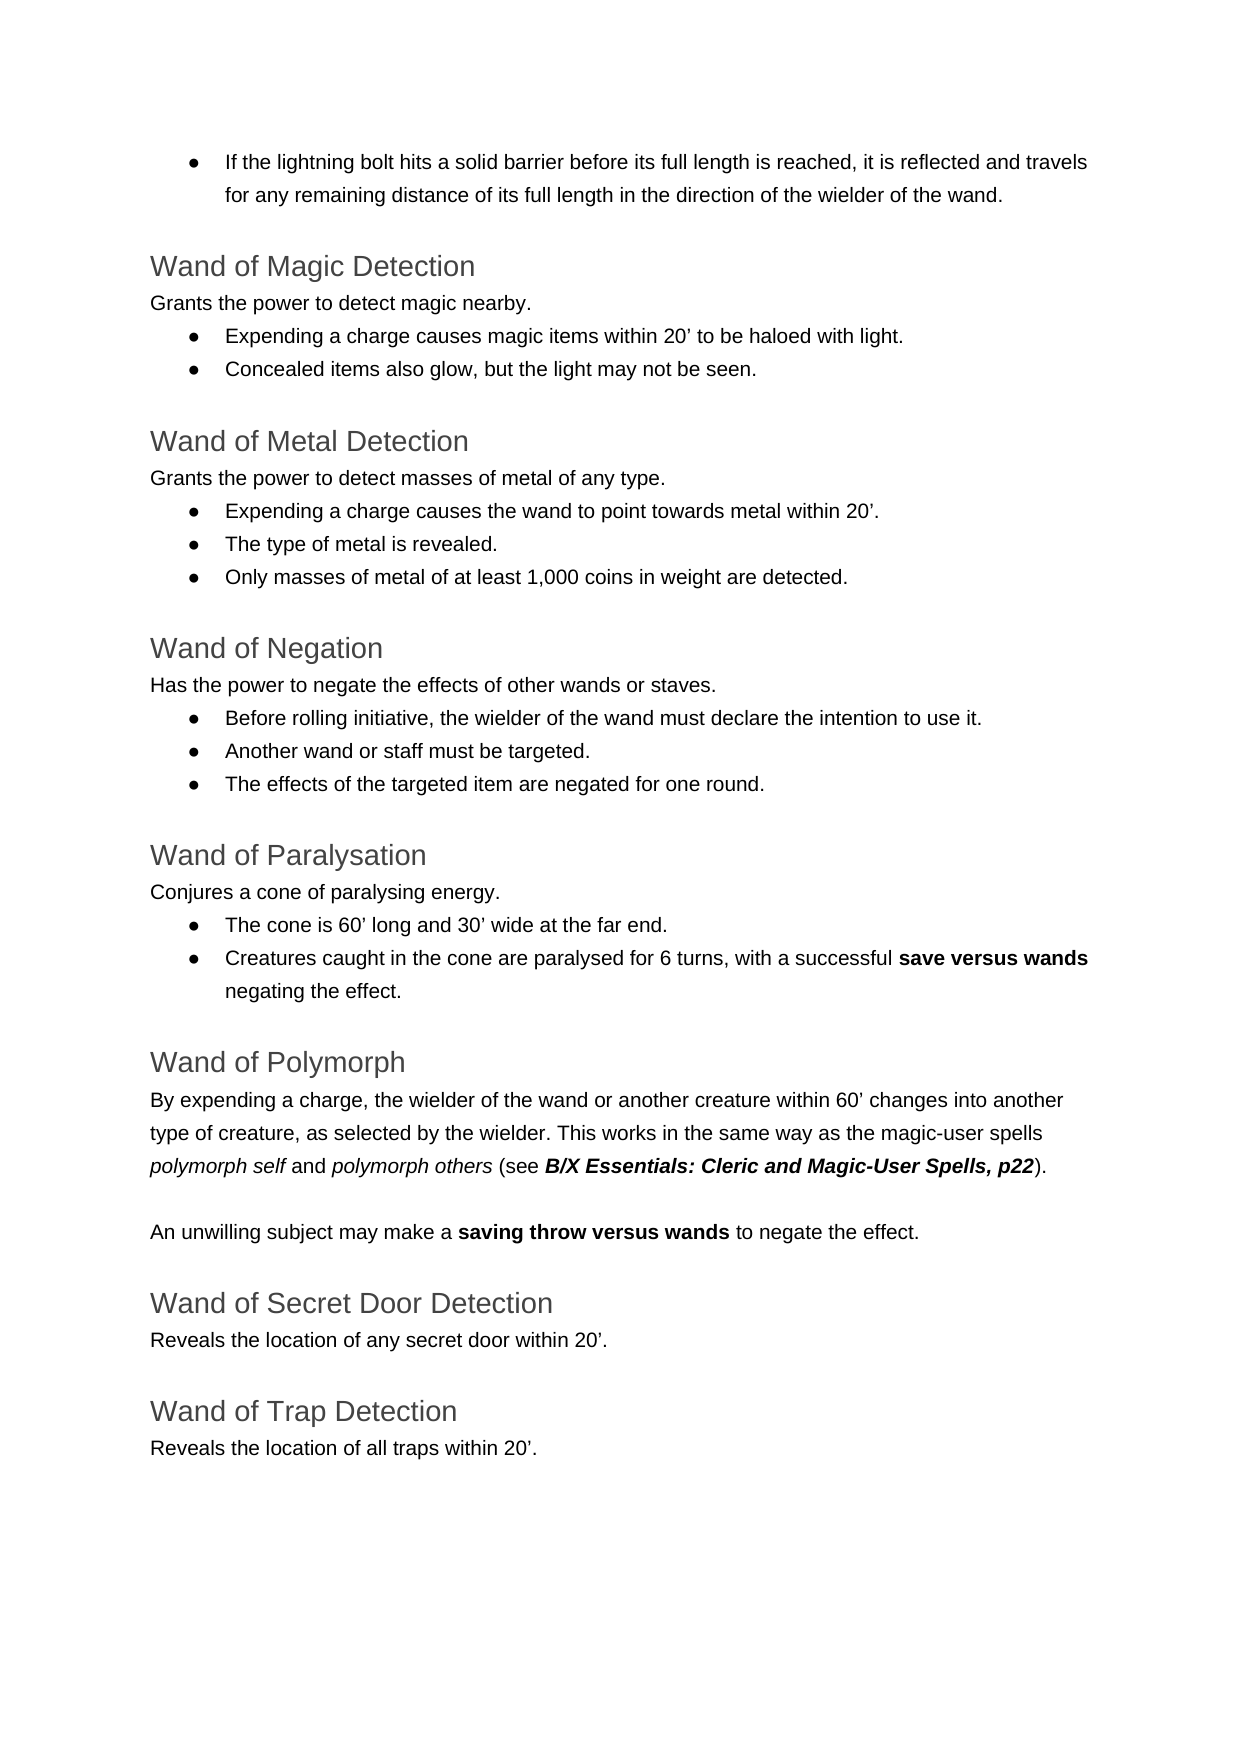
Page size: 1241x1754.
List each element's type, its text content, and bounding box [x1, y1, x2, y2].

list The type of metal is revealed. [187, 532, 1090, 556]
text Grants the power to detect masses of metal of any type. [150, 466, 1090, 489]
subtitle Wand of Polymorph [150, 1046, 1090, 1079]
text Grants the power to detect magic nearby. [150, 291, 1090, 315]
subtitle Wand of Secret Door Detection [150, 1286, 1090, 1319]
subtitle Wand of Magic Detection [150, 249, 1090, 283]
list Before rolling initiative, the wielder of the wand must declare the intention to use it. [187, 706, 1090, 730]
subtitle Wand of Paralysation [150, 838, 1090, 872]
text Reveals the location of all traps within 20’. [150, 1436, 1090, 1460]
list Another wand or staff must be targeted. [187, 739, 1090, 763]
list If the lightning bolt hits a solid barrier before its full length is reached, it is reflected and travels for any remaining distance of its full length in the direction of the wielder of the wand. [187, 150, 1090, 207]
text Conjures a cone of paralysing energy. [150, 880, 1090, 904]
subtitle Wand of Trap Detection [150, 1394, 1090, 1428]
text By expending a charge, the wielder of the wand or another creature within 60’ changes into another type of creature, as selected by the wielder. This works in the same way as the magic-user spells polymorph self and polymorph others (see B/X Essentials: Cleric and Magic-User Spells, p22). [150, 1087, 1090, 1177]
text Reveals the location of any secret door within 20’. [150, 1328, 1090, 1352]
list Expending a charge causes the wand to point towards metal within 20’. [187, 498, 1090, 522]
subtitle Wand of Metal Detection [150, 424, 1090, 457]
list The effects of the targeted item are negated for one round. [187, 772, 1090, 796]
text An unwilling subject may make a saving throw versus wands to negate the effect. [150, 1219, 1090, 1243]
list Creatures caught in the cone are paralysed for 6 turns, with a successful save versus wands negating the effect. [187, 946, 1090, 1003]
text Has the power to negate the effects of other wands or staves. [150, 673, 1090, 697]
list Only masses of metal of at least 1,000 coins in weight are detected. [187, 564, 1090, 588]
subtitle Wand of Negation [150, 631, 1090, 664]
list Expending a charge causes magic items within 20’ to be haloed with light. [187, 324, 1090, 348]
list The cone is 60’ long and 30’ wide at the far end. [187, 913, 1090, 937]
list Concealed items also glow, but the light may not be seen. [187, 357, 1090, 381]
